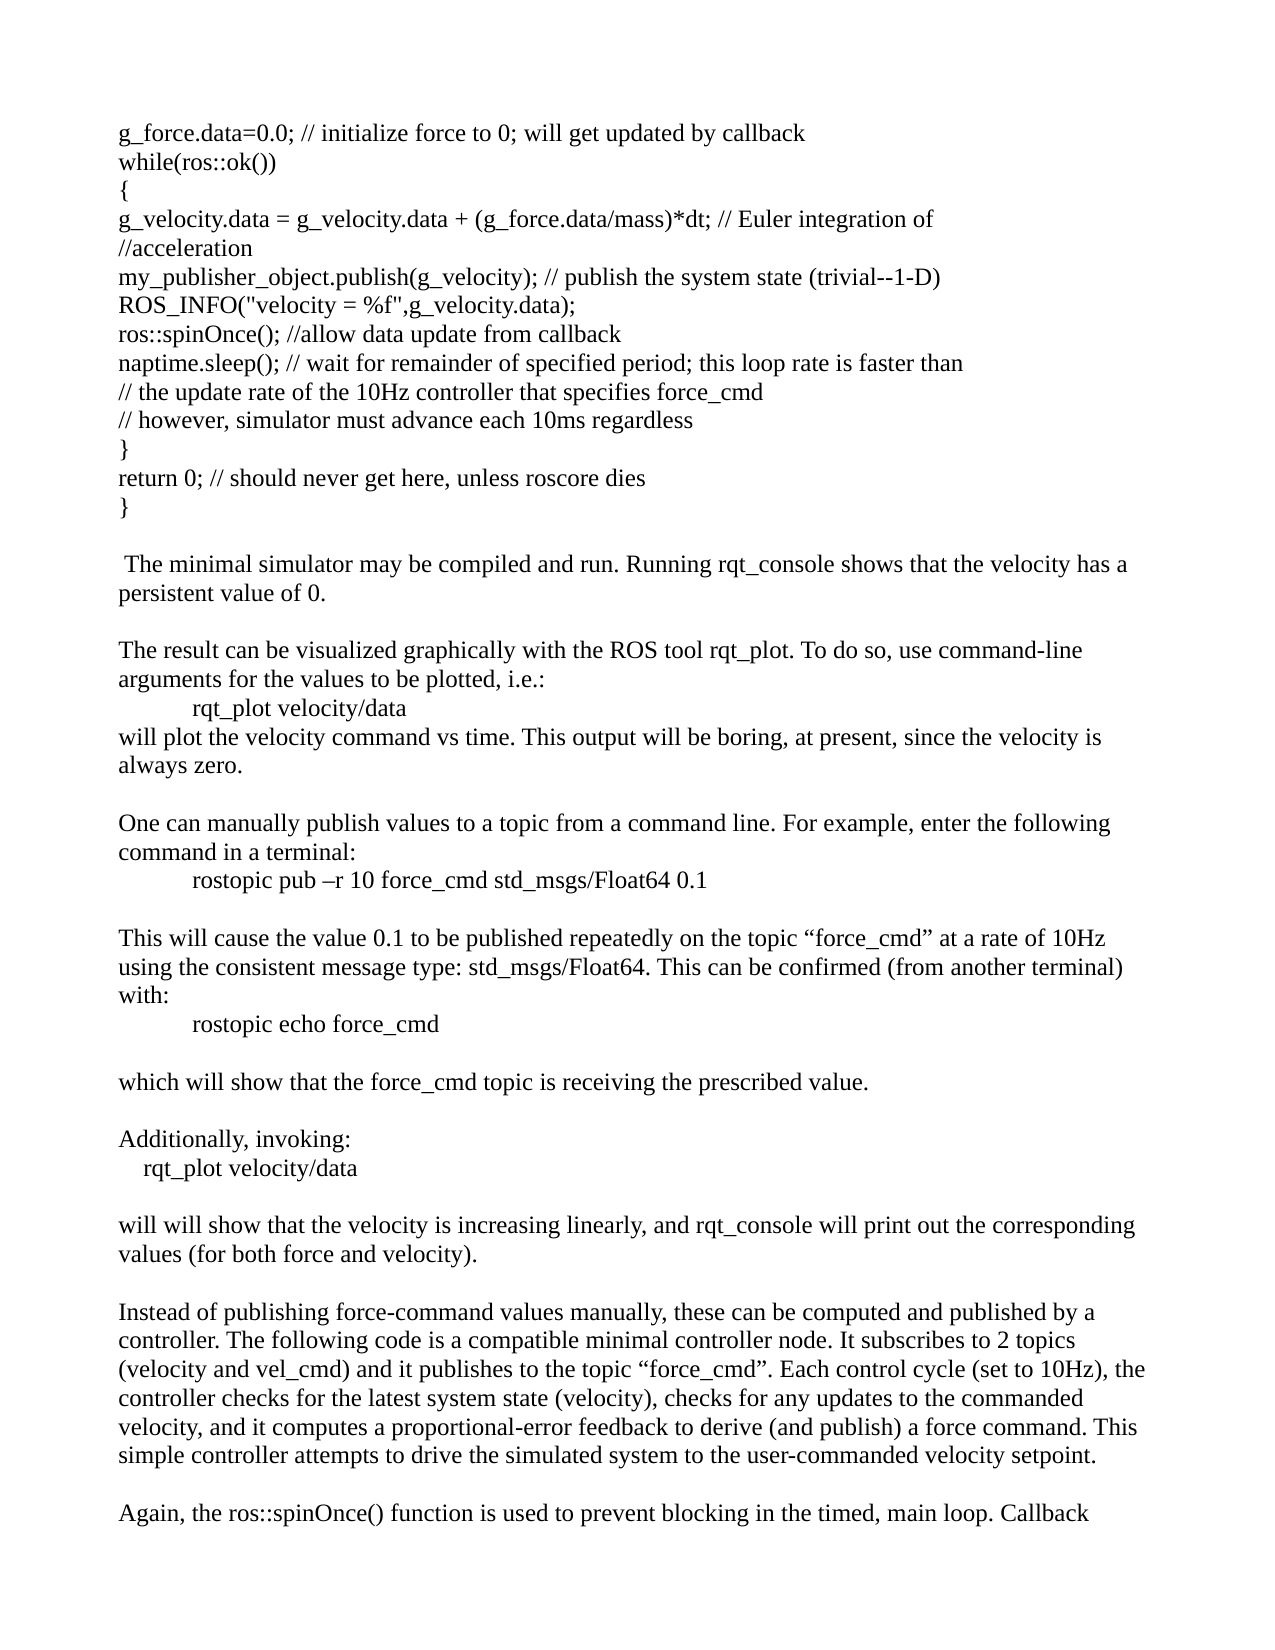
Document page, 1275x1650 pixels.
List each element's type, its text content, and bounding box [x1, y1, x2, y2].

text ROS_INFO("velocity = %f",g_velocity.data); [118, 291, 1157, 319]
text command in a terminal: [118, 837, 1157, 866]
text Additionally, invoking: [118, 1124, 1157, 1153]
text g_velocity.data = g_velocity.data + (g_force.data/mass)*dt; // Euler integration of [118, 204, 1157, 233]
text which will show that the force_cmd topic is receiving the prescribed value. [118, 1067, 1157, 1096]
text } [118, 492, 1157, 521]
text rostopic echo force_cmd [118, 1009, 1157, 1038]
text // however, simulator must advance each 10ms regardless [118, 406, 1157, 434]
text will plot the velocity command vs time. This output will be boring, at present, since the velocity is always zero. [118, 722, 1157, 779]
text while(ros::ok()) [118, 147, 1157, 176]
text Again, the ros::spinOnce() function is used to prevent blocking in the timed, main loop. Callback [118, 1498, 1157, 1527]
text rostopic pub –r 10 force_cmd std_msgs/Float64 0.1 [118, 866, 1157, 894]
text return 0; // should never get here, unless roscore dies [118, 463, 1157, 492]
text One can manually publish values to a topic from a command line. For example, enter the following [118, 808, 1157, 837]
text my_publisher_object.publish(g_velocity); // publish the system state (trivial--1-D) [118, 262, 1157, 291]
text controller checks for the latest system state (velocity), checks for any updates to the commanded velocity, and it computes a proportional-error feedback to derive (and publish) a force command. This simple controller attempts to drive the simulated system to the user-commanded velocity setpoint. [118, 1383, 1157, 1469]
text (velocity and vel_cmd) and it publishes to the topic “force_cmd”. Each control cycle (set to 10Hz), the [118, 1354, 1157, 1383]
text arguments for the values to be plotted, i.e.: [118, 664, 1157, 693]
text // the update rate of the 10Hz controller that specifies force_cmd [118, 377, 1157, 406]
text will will show that the velocity is increasing linearly, and rqt_console will print out the corresponding values (for both force and velocity). [118, 1211, 1157, 1268]
text g_force.data=0.0; // initialize force to 0; will get updated by callback [118, 118, 1157, 147]
text rqt_plot velocity/data [118, 1153, 1157, 1182]
text //acceleration [118, 233, 1157, 262]
text The minimal simulator may be compiled and run. Running rqt_console shows that the velocity has a [118, 549, 1157, 578]
text naptime.sleep(); // wait for remainder of specified period; this loop rate is faster than [118, 348, 1157, 377]
text Instead of publishing force-command values manually, these can be computed and published by a [118, 1297, 1157, 1326]
text controller. The following code is a compatible minimal controller node. It subscribes to 2 topics [118, 1326, 1157, 1354]
text The result can be visualized graphically with the ROS tool rqt_plot. To do so, use command-line [118, 636, 1157, 664]
text { [118, 176, 1157, 204]
text } [118, 434, 1157, 463]
text This will cause the value 0.1 to be published repeatedly on the topic “force_cmd” at a rate of 10Hz using the consistent message type: std_msgs/Float64. This can be confirmed (from another terminal) with: [118, 923, 1157, 1009]
text persistent value of 0. [118, 578, 1157, 607]
text ros::spinOnce(); //allow data update from callback [118, 319, 1157, 348]
text rqt_plot velocity/data [118, 693, 1157, 722]
